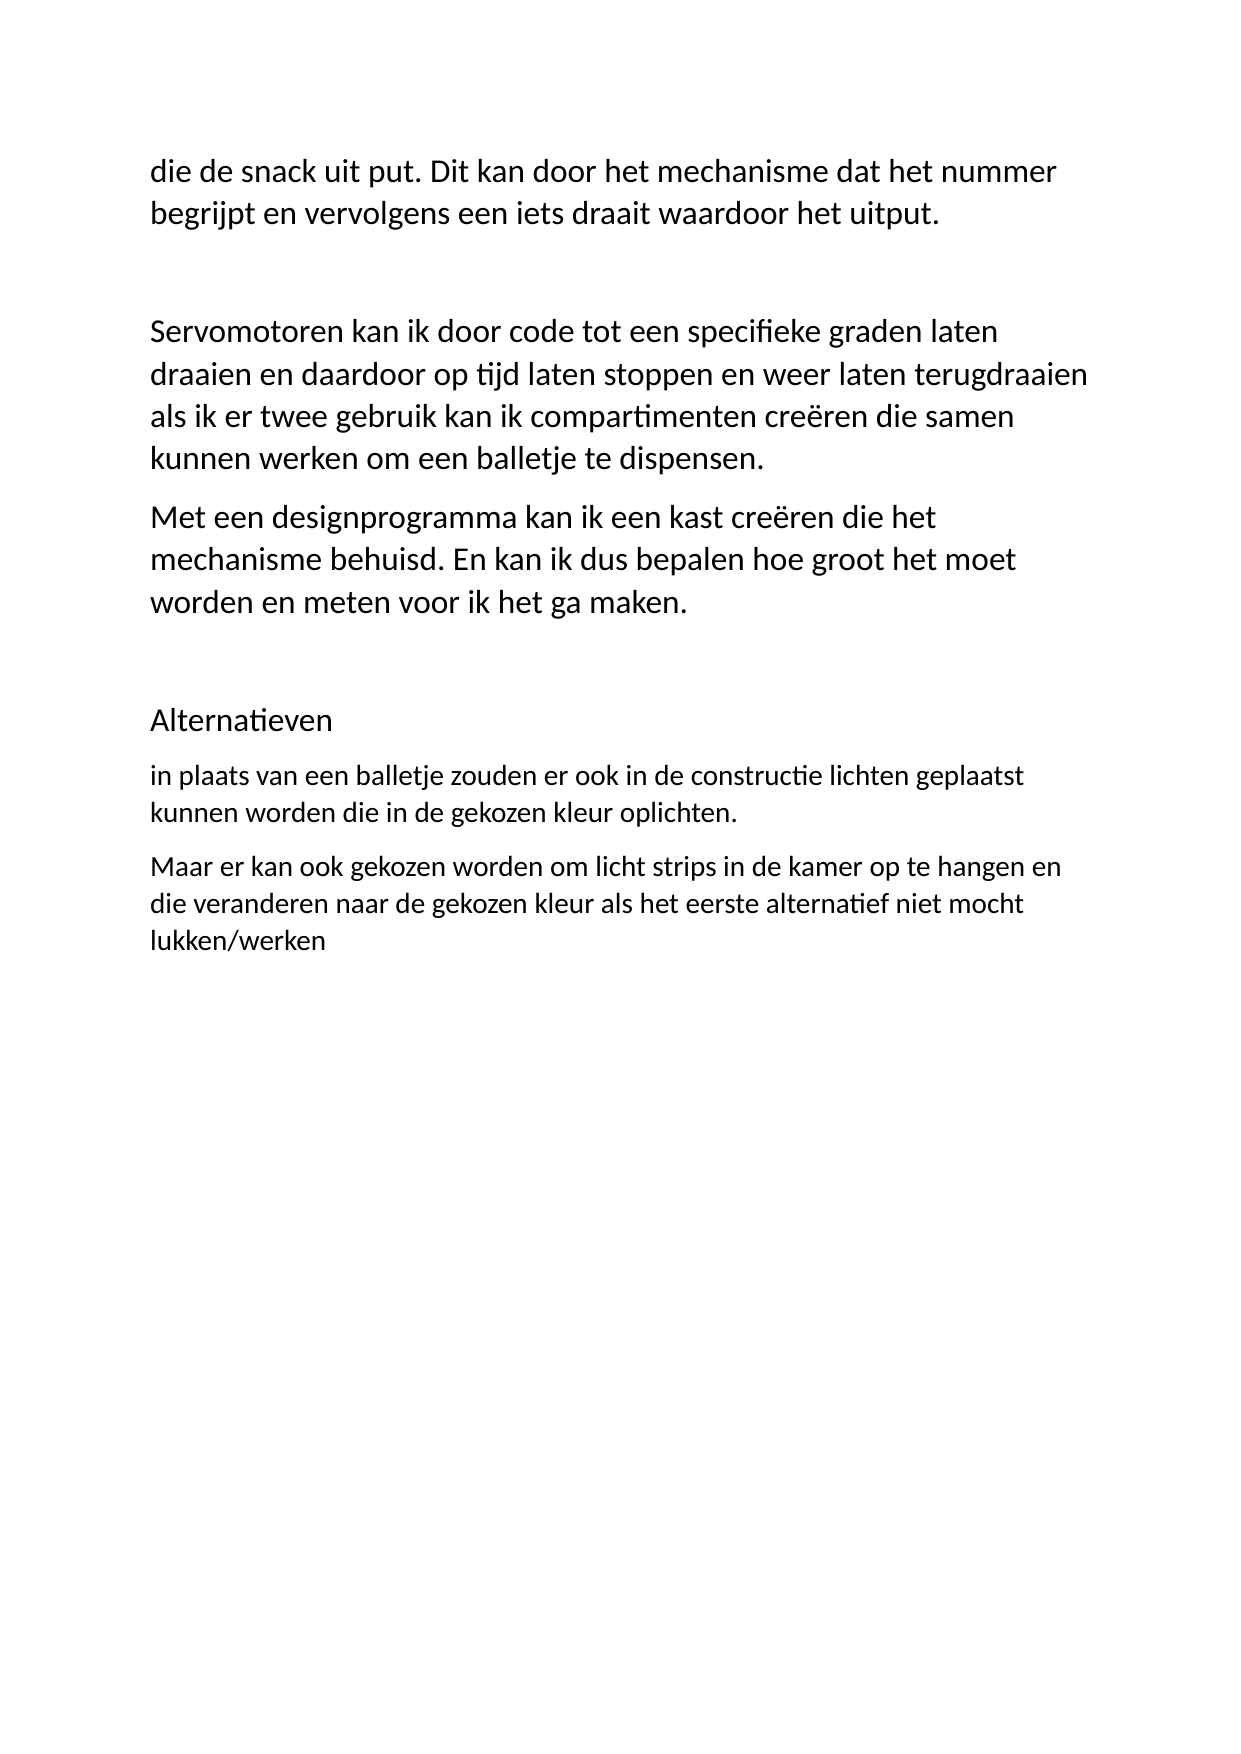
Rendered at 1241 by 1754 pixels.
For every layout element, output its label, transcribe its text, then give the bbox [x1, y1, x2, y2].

text Alternatieven [150, 698, 1090, 739]
text Servomotoren kan ik door code tot een specifieke graden laten draaien en daardoor op tijd laten stoppen en weer laten terugdraaien als ik er twee gebruik kan ik compartimenten creëren die samen kunnen werken om een balletje te dispensen. [150, 310, 1090, 478]
text Maar er kan ook gekozen worden om licht strips in de kamer op te hangen en die veranderen naar de gekozen kleur als het eerste alternatief niet mocht lukken/werken [150, 848, 1090, 958]
text die de snack uit put. Dit kan door het mechanisme dat het nummer begrijpt en vervolgens een iets draait waardoor het uitput. [150, 150, 1090, 233]
text Met een designprogramma kan ik een kast creëren die het mechanisme behuisd. En kan ik dus bepalen hoe groot het moet worden en meten voor ik het ga maken. [150, 496, 1090, 621]
text in plaats van een balletje zouden er ook in de constructie lichten geplaatst kunnen worden die in de gekozen kleur oplichten. [150, 757, 1090, 830]
